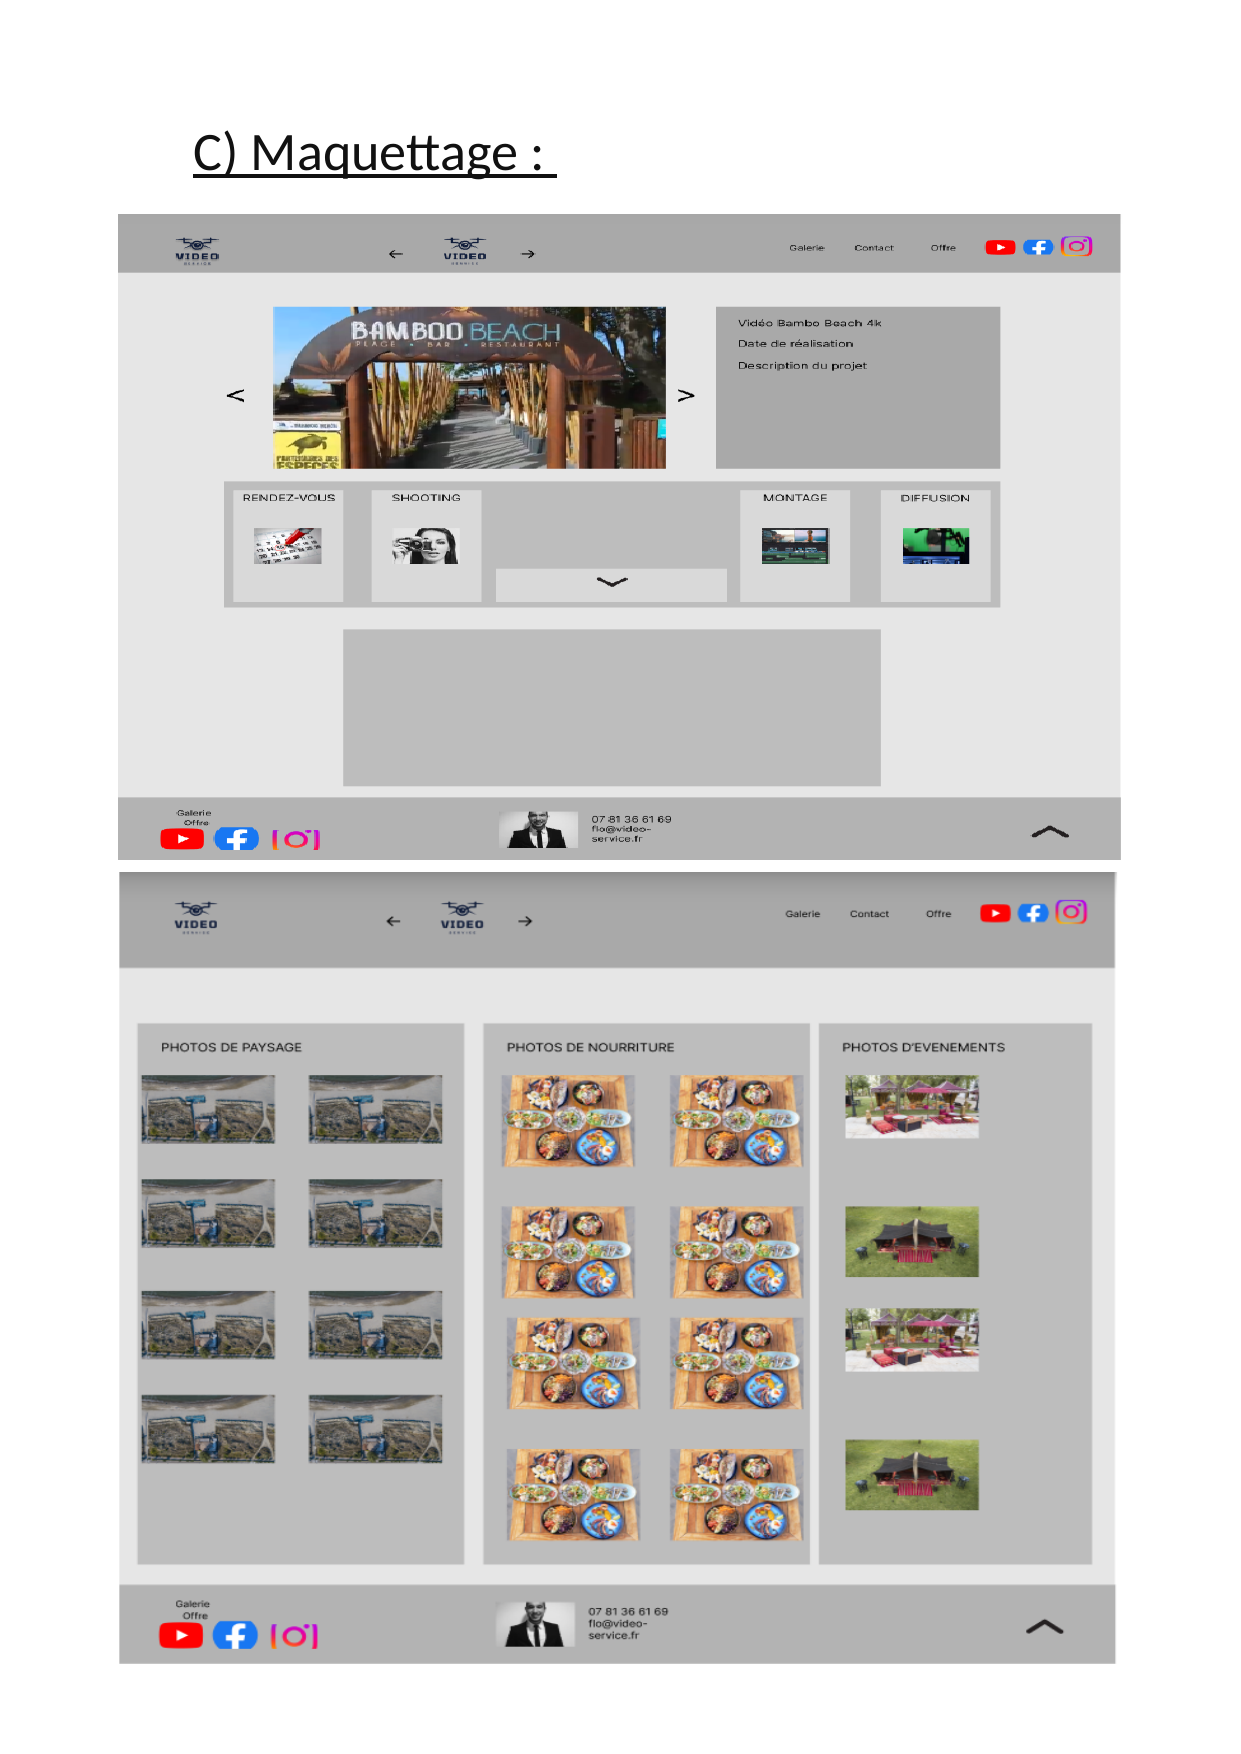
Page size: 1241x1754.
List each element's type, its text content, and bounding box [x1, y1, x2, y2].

list C) Maquettage : [156, 118, 1122, 184]
picture [118, 214, 1123, 860]
picture [119, 872, 1118, 1665]
